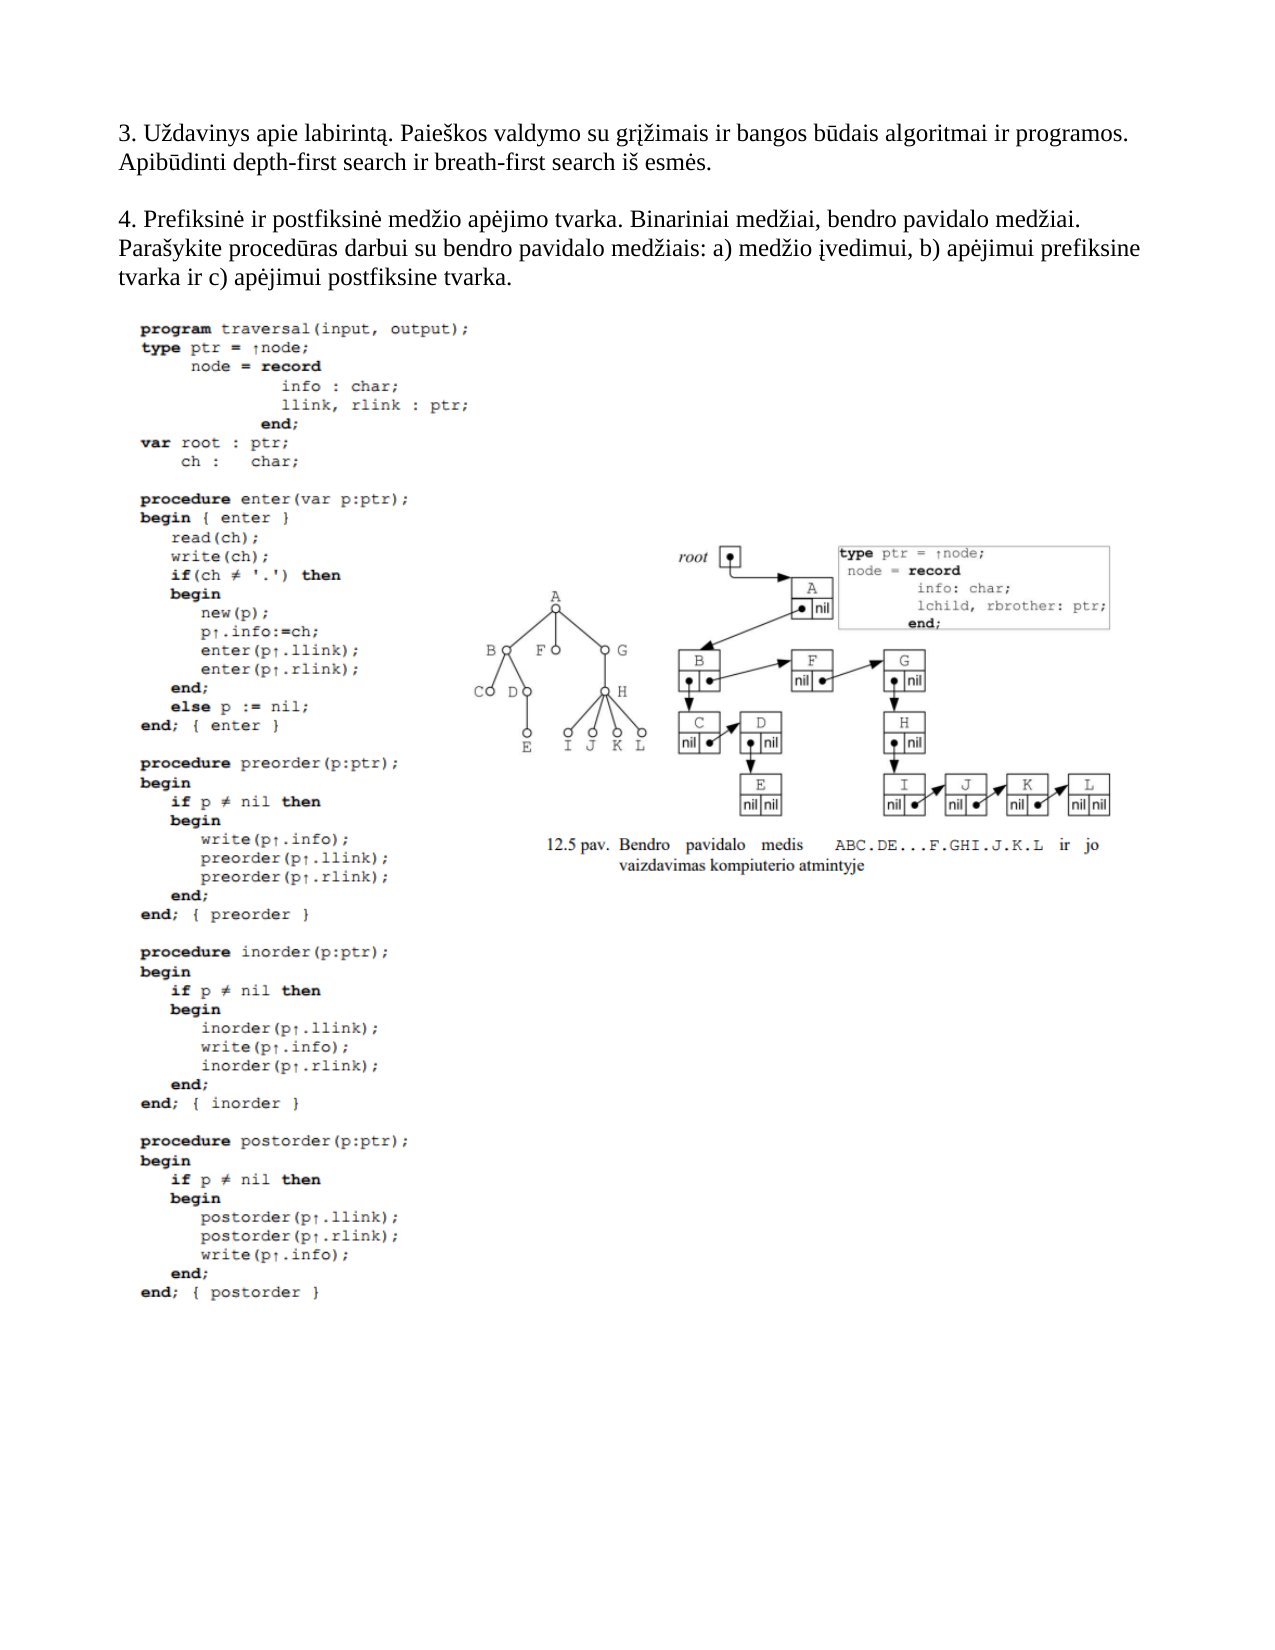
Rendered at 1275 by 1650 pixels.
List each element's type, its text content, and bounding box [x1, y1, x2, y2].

text Apibūdinti depth-first search ir breath-first search iš esmės. [118, 147, 1157, 176]
text 3. Uždavinys apie labirintą. Paieškos valdymo su grįžimais ir bangos būdais algoritmai ir programos. [118, 118, 1157, 147]
picture [128, 311, 1133, 1322]
text 4. Prefiksinė ir postfiksinė medžio apėjimo tvarka. Binariniai medžiai, bendro pavidalo medžiai. Parašykite procedūras darbui su bendro pavidalo medžiais: a) medžio įvedimui, b) apėjimui prefiksine tvarka ir c) apėjimui postfiksine tvarka. [118, 204, 1157, 291]
